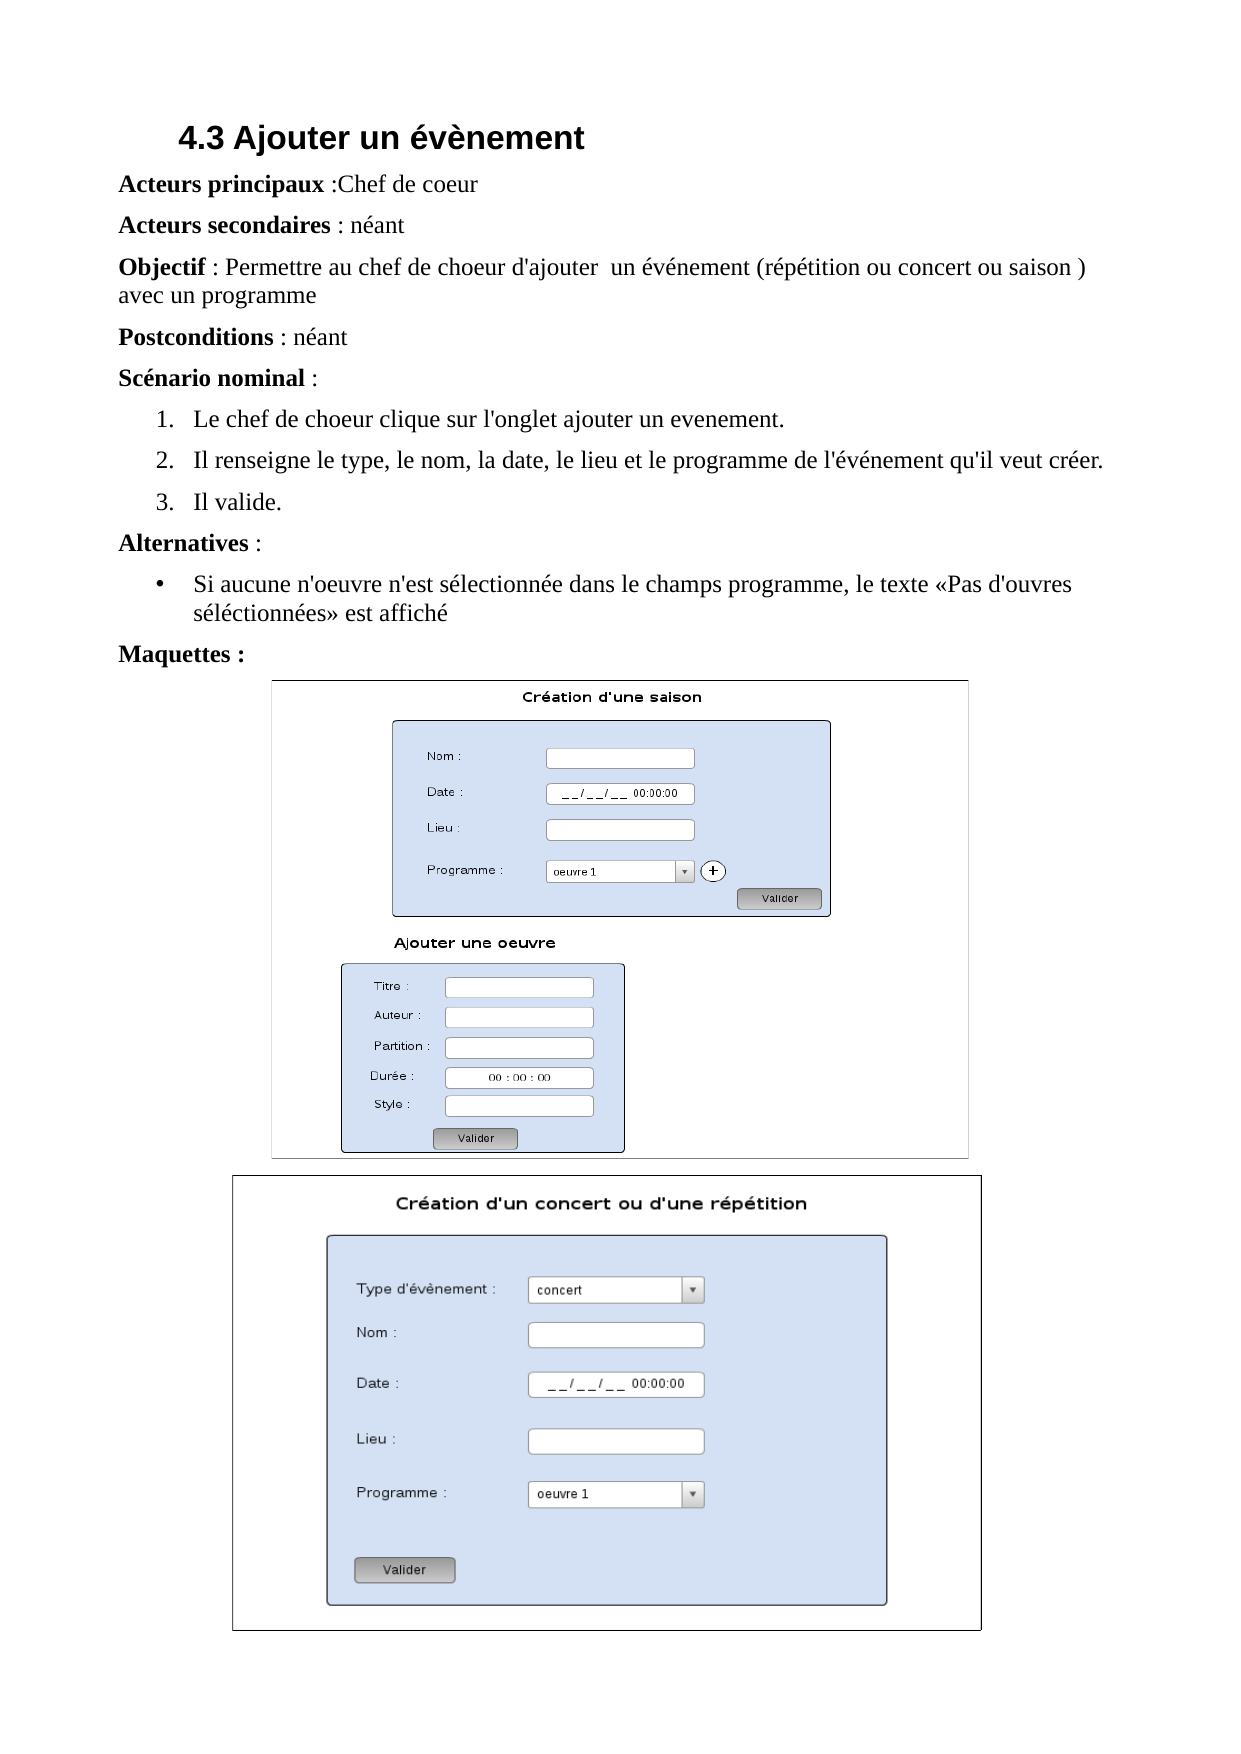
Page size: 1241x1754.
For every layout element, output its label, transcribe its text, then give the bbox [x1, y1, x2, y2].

text Objectif : Permettre au chef de choeur d'ajouter un événement (répétition ou concert ou saison ) avec un programme [118, 252, 1122, 309]
text Scénario nominal : [118, 363, 1122, 392]
list Il renseigne le type, le nom, la date, le lieu et le programme de l'événement qu'il veut créer. [156, 446, 1122, 474]
picture [271, 680, 969, 1159]
text Postconditions : néant [118, 322, 1122, 351]
list Le chef de choeur clique sur l'onglet ajouter un evenement. [156, 404, 1122, 433]
list Il valide. [156, 487, 1122, 516]
subtitle 4.3 Ajouter un évènement [118, 118, 1122, 157]
text Alternatives : [118, 528, 1122, 557]
picture [232, 1175, 982, 1631]
text Acteurs principaux :Chef de coeur [118, 169, 1122, 198]
text Maquettes : [118, 639, 1122, 668]
list Si aucune n'oeuvre n'est sélectionnée dans le champs programme, le texte «Pas d'ouvres séléctionnées» est affiché [156, 569, 1122, 627]
text Acteurs secondaires : néant [118, 211, 1122, 239]
